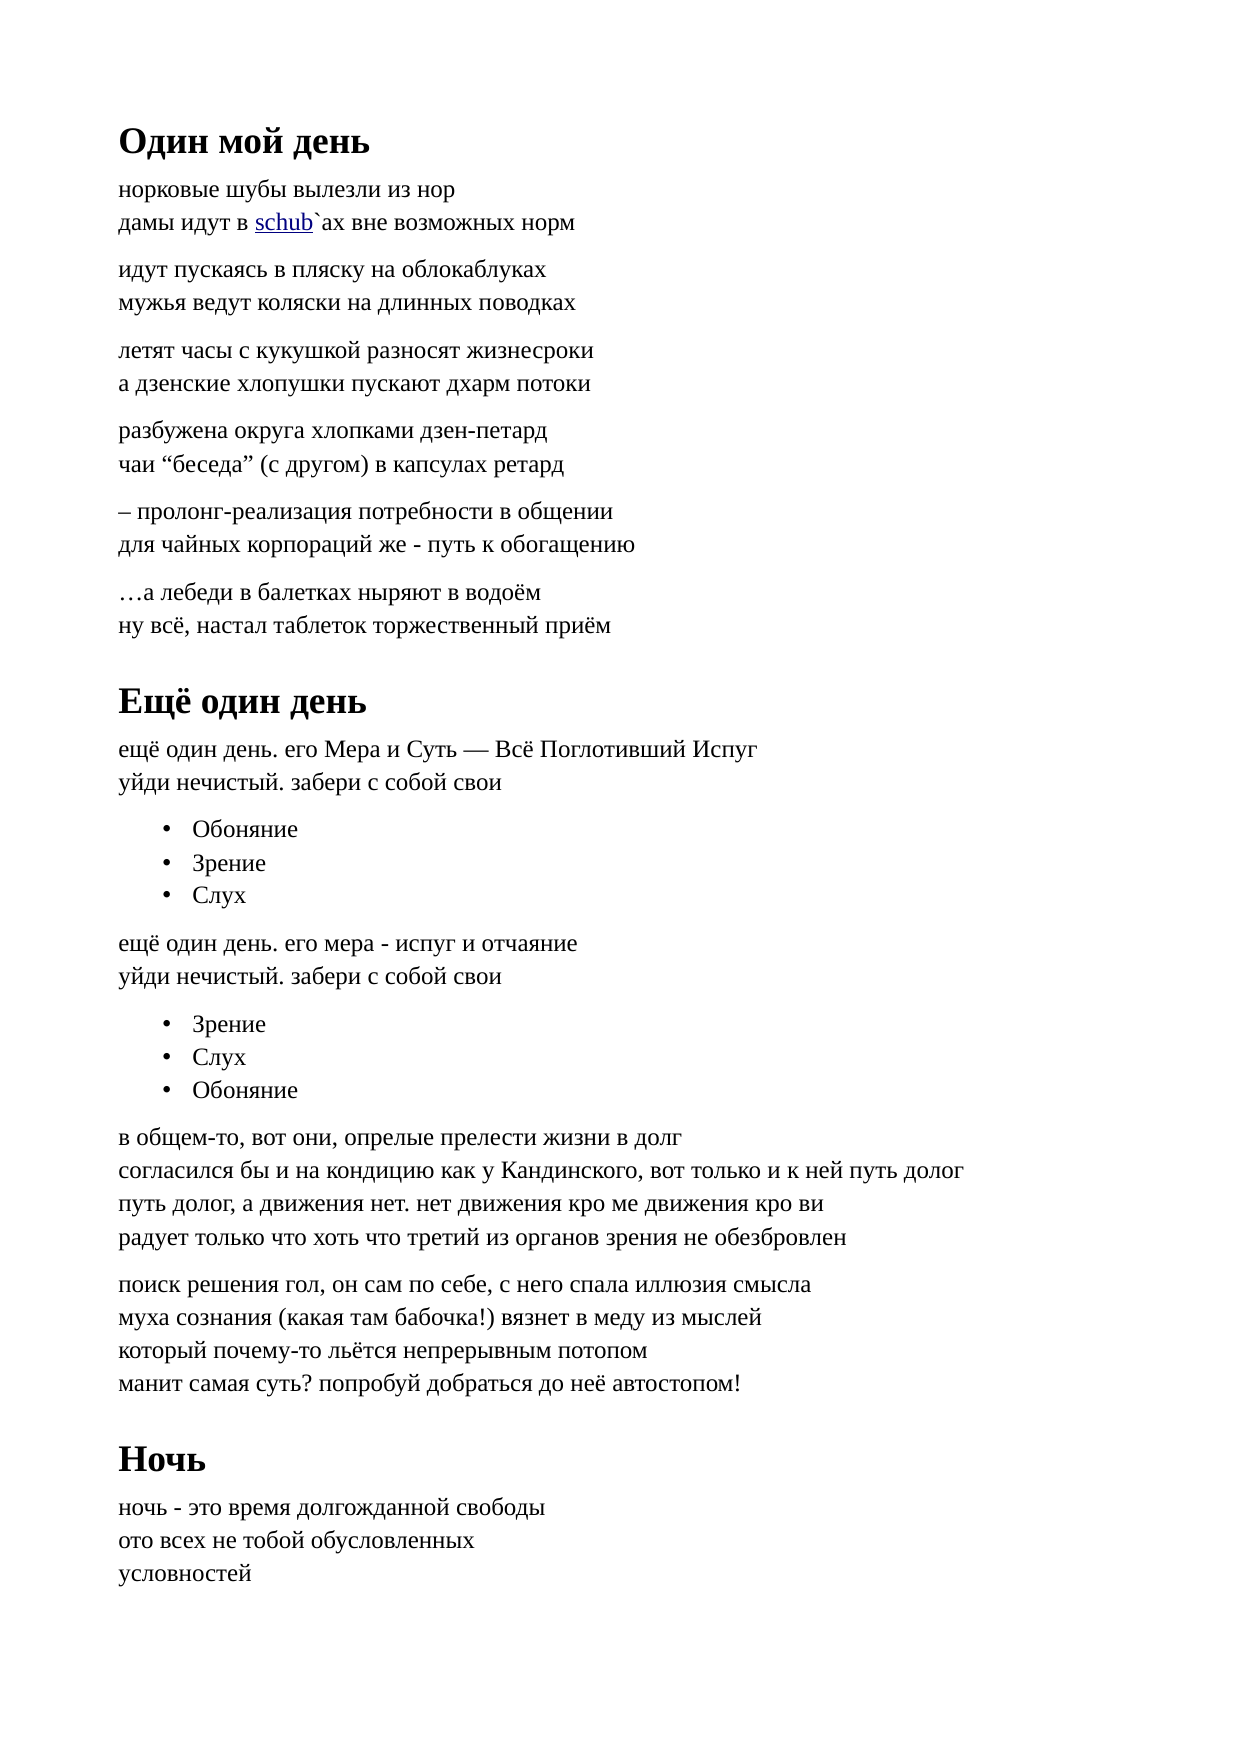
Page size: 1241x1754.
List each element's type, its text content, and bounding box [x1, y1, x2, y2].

list Зрение [162, 848, 1122, 876]
list Слух [162, 881, 1122, 909]
list Обоняние [162, 1075, 1122, 1104]
list Зрение [162, 1009, 1122, 1038]
text разбужена округа хлопками дзен-петард чаи “беседа” (с другом) в капсулах ретард [118, 416, 1122, 477]
text в общем-то, вот они, опрелые прелести жизни в долг согласился бы и на кондицию как у Кандинского, вот только и к ней путь долог путь долог, а движения нет. нет движения кро ме движения кро ви радует только что хоть что третий из органов зрения не обезбровлен [118, 1122, 1122, 1250]
text ещё один день. его мера - испуг и отчаяние уйди нечистый. забери с собой свои [118, 928, 1122, 990]
subtitle Ночь [118, 1437, 1122, 1480]
subtitle Ещё один день [118, 678, 1122, 721]
text ещё один день. его Мера и Суть — Всё Поглотивший Испуг уйди нечистый. забери с собой свои [118, 734, 1122, 796]
text летят часы с кукушкой разносят жизнесроки а дзенские хлопушки пускают дхарм потоки [118, 335, 1122, 397]
list Слух [162, 1042, 1122, 1071]
text идут пускаясь в пляску на облокаблуках мужья ведут коляски на длинных поводках [118, 254, 1122, 316]
subtitle Один мой день [118, 118, 1122, 161]
text ночь - это время долгожданной свободы ото всех не тобой обусловленных условностей [118, 1492, 1122, 1587]
list Обоняние [162, 814, 1122, 843]
text поиск решения гол, он сам по себе, с него спала иллюзия смысла муха сознания (какая там бабочка!) вязнет в меду из мыслей который почему-то льётся непрерывным потопом манит самая суть? попробуй добраться до неё автостопом! [118, 1269, 1122, 1397]
text …а лебеди в балетках ныряют в водоём ну всё, настал таблеток торжественный приём [118, 577, 1122, 639]
text норковые шубы вылезли из нор дамы идут в schub`ах вне возможных норм [118, 174, 1122, 236]
text – пролонг-реализация потребности в общении для чайных корпораций же - путь к обогащению [118, 496, 1122, 558]
